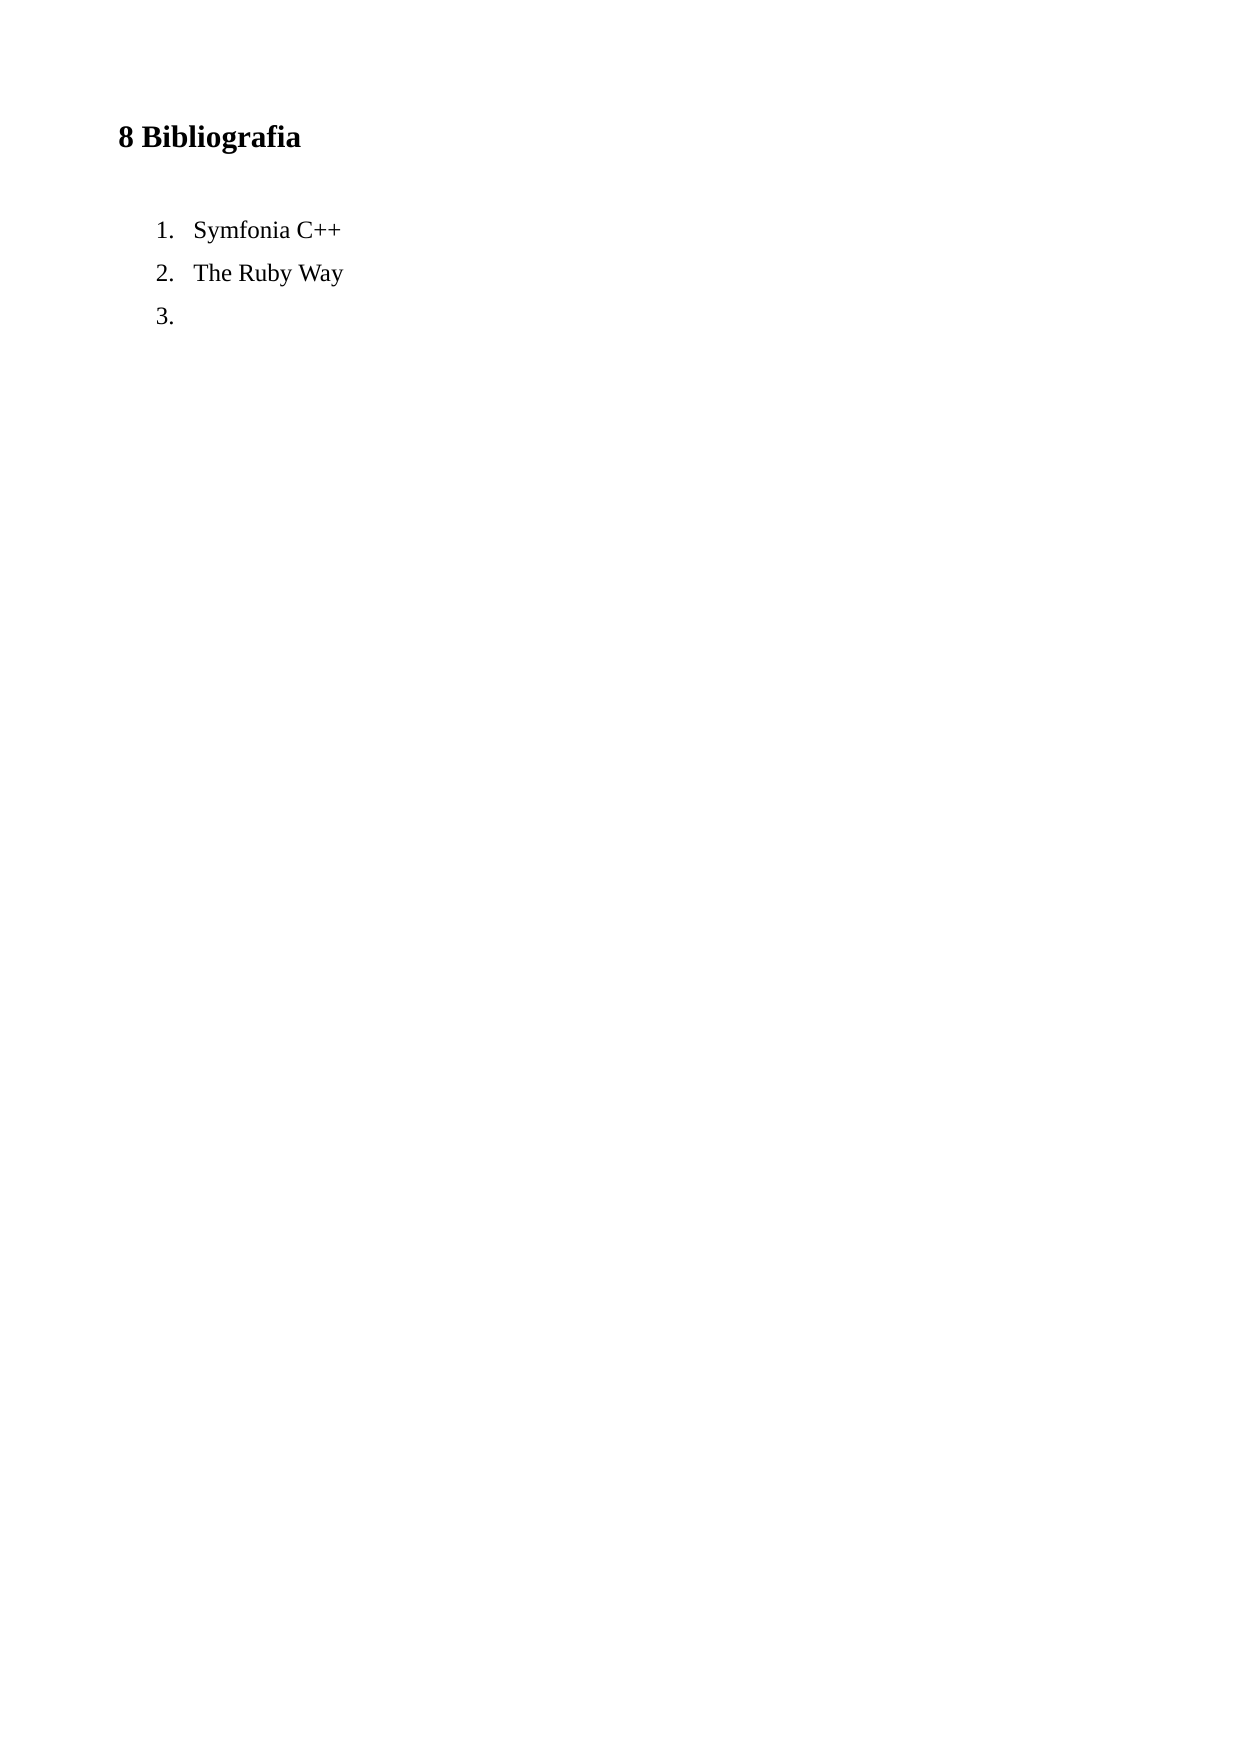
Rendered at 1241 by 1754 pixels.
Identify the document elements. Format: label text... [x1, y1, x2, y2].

list The Ruby Way [156, 258, 1122, 287]
text 8 Bibliografia [118, 118, 1122, 154]
list Symfonia C++ [156, 215, 1122, 244]
